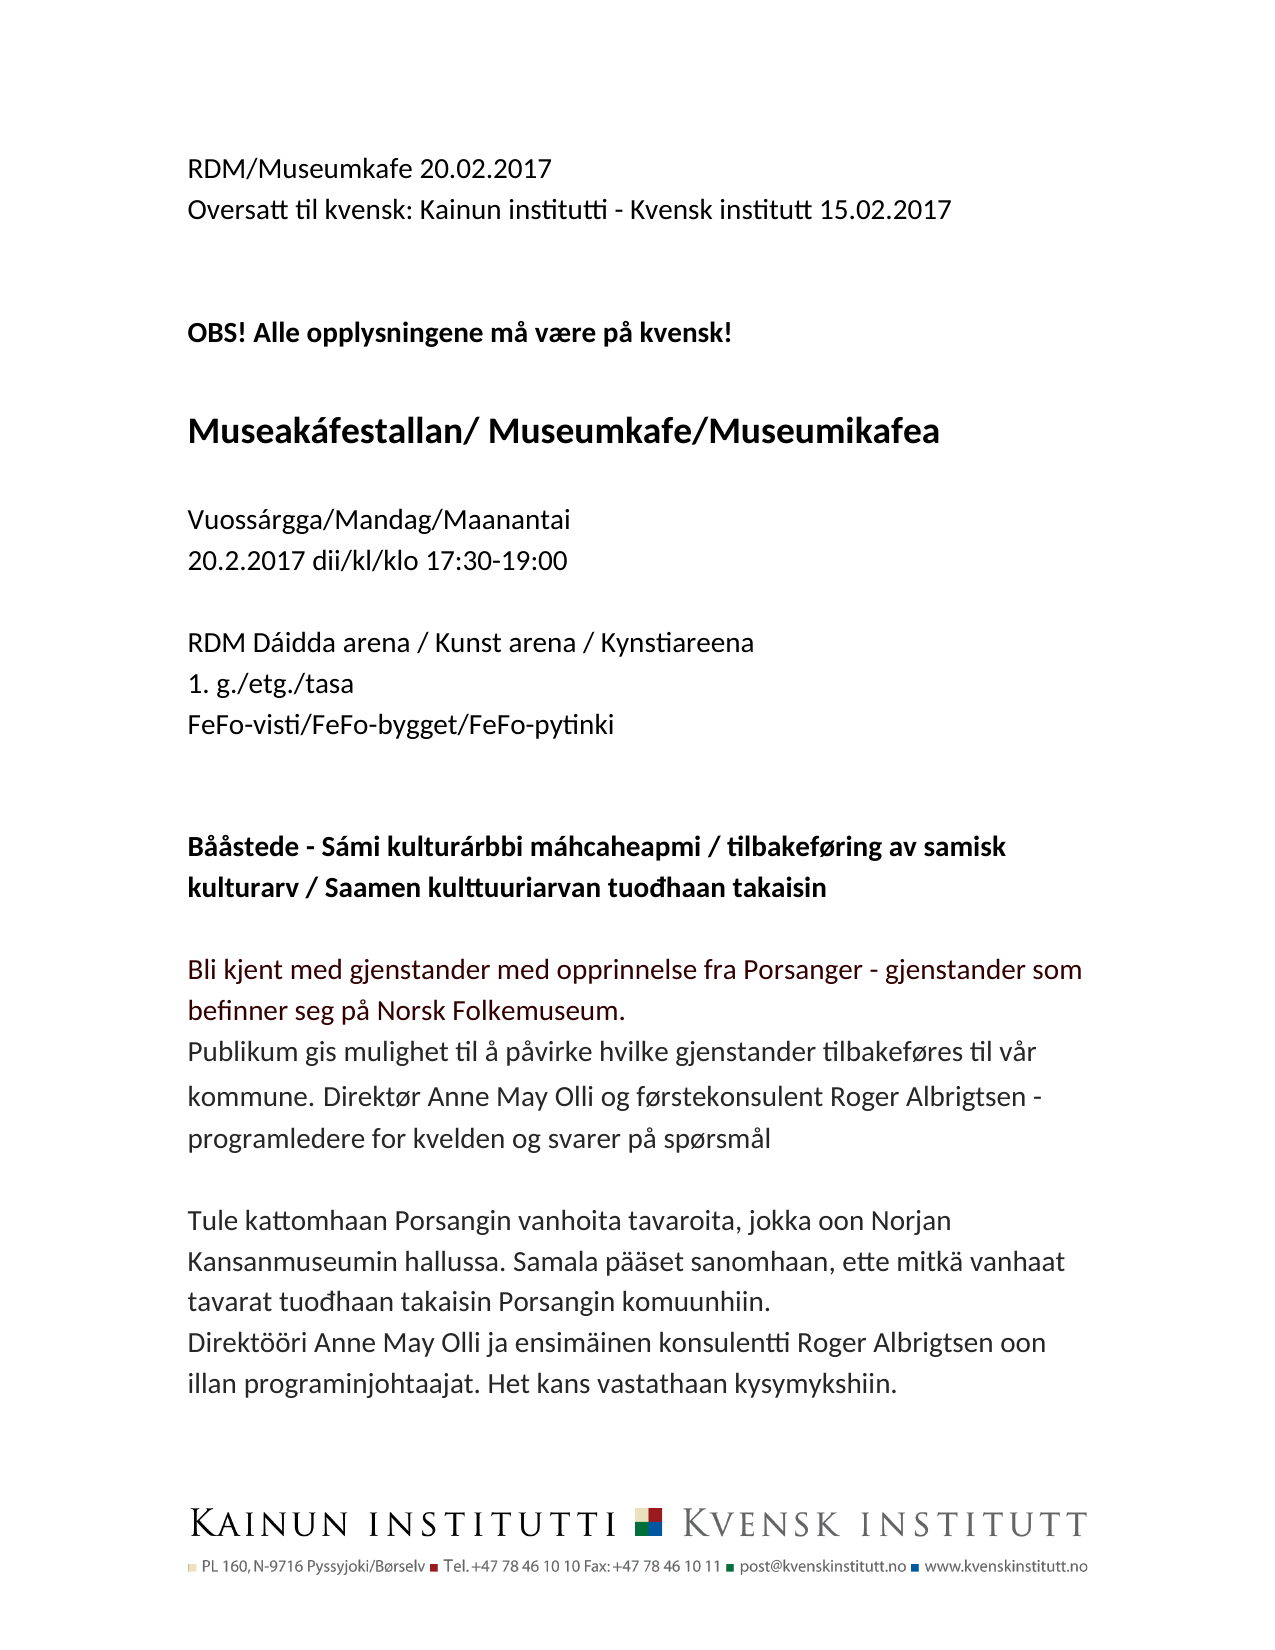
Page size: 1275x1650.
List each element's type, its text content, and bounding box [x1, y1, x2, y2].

text 1. g./etg./tasa [187, 665, 1087, 700]
text Tule kattomhaan Porsangin vanhoita tavaroita, jokka oon Norjan Kansanmuseumin hallussa. Samala pääset sanomhaan, ette mitkä vanhaat tavarat tuođhaan takaisin Porsangin komuunhiin. [187, 1202, 1087, 1319]
text Vuossárgga/Mandag/Maanantai [187, 501, 1087, 537]
text OBS! Alle opplysningene må være på kvensk! [187, 314, 1087, 349]
picture [187, 1508, 1088, 1577]
text Museakáfestallan/ Museumkafe/Museumikafea [187, 407, 1087, 453]
text FeFo-visti/FeFo-bygget/FeFo-pytinki [187, 706, 1087, 741]
text RDM/Museumkafe 20.02.2017 [187, 150, 1087, 186]
text Oversatt til kvensk: Kainun institutti - Kvensk institutt 15.02.2017 [187, 191, 1087, 227]
text Direktööri Anne May Olli ja ensimäinen konsulentti Roger Albrigtsen oon illan programinjohtaajat. Het kans vastathaan kysymykshiin. [187, 1324, 1087, 1401]
text 20.2.2017 dii/kl/klo 17:30-19:00 [187, 542, 1087, 578]
text Bååstede - Sámi kulturárbbi máhcaheapmi / tilbakeføring av samisk kulturarv / Saamen kulttuuriarvan tuođhaan takaisin [187, 828, 1087, 905]
text RDM Dáidda arena / Kunst arena / Kynstiareena [187, 624, 1087, 659]
text Bli kjent med gjenstander med opprinnelse fra Porsanger - gjenstander som befinner seg på Norsk Folkemuseum. [187, 951, 1087, 1028]
text Publikum gis mulighet til å påvirke hvilke gjenstander tilbakeføres til vår kommune. Direktør Anne May Olli og førstekonsulent Roger Albrigtsen - programledere for kvelden og svarer på spørsmål [187, 1033, 1087, 1155]
